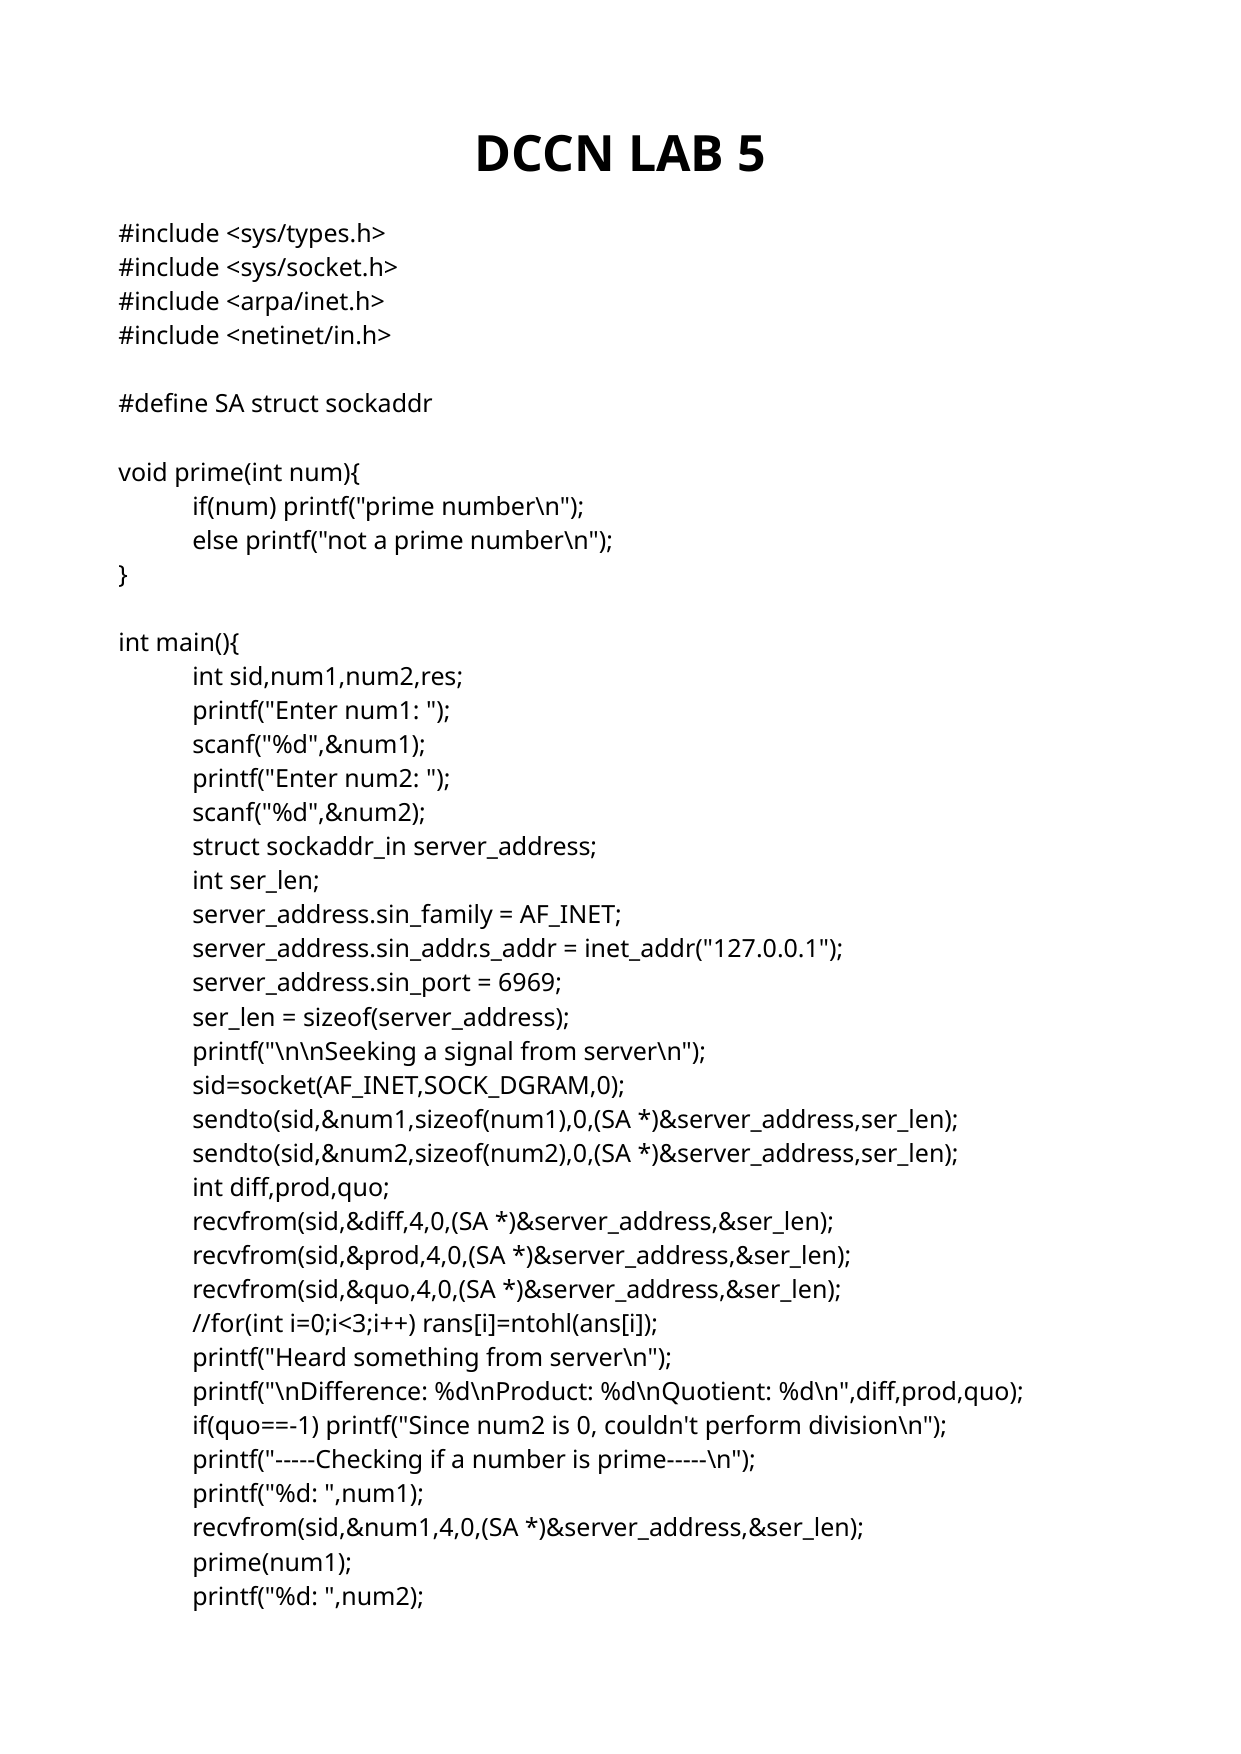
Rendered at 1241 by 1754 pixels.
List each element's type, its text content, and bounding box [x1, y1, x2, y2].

text sid=socket(AF_INET,SOCK_DGRAM,0); [118, 1067, 1122, 1101]
text server_address.sin_port = 6969; [118, 965, 1122, 999]
text printf("Heard something from server\n"); [118, 1340, 1122, 1374]
text struct sockaddr_in server_address; [118, 829, 1122, 863]
text recvfrom(sid,&quo,4,0,(SA *)&server_address,&ser_len); [118, 1272, 1122, 1306]
text sendto(sid,&num2,sizeof(num2),0,(SA *)&server_address,ser_len); [118, 1135, 1122, 1169]
text sendto(sid,&num1,sizeof(num1),0,(SA *)&server_address,ser_len); [118, 1101, 1122, 1135]
text recvfrom(sid,&num1,4,0,(SA *)&server_address,&ser_len); [118, 1510, 1122, 1544]
text printf("%d: ",num2); [118, 1578, 1122, 1612]
text int sid,num1,num2,res; [118, 658, 1122, 693]
text if(num) printf("prime number\n"); [118, 488, 1122, 522]
text void prime(int num){ [118, 454, 1122, 488]
text } [118, 556, 1122, 590]
text //for(int i=0;i<3;i++) rans[i]=ntohl(ans[i]); [118, 1306, 1122, 1340]
text printf("-----Checking if a number is prime-----\n"); [118, 1442, 1122, 1476]
text prime(num1); [118, 1544, 1122, 1578]
text printf("Enter num1: "); [118, 693, 1122, 727]
text int ser_len; [118, 863, 1122, 897]
text int diff,prod,quo; [118, 1169, 1122, 1203]
text printf("\nDifference: %d\nProduct: %d\nQuotient: %d\n",diff,prod,quo); [118, 1374, 1122, 1408]
text scanf("%d",&num2); [118, 795, 1122, 829]
text scanf("%d",&num1); [118, 727, 1122, 761]
text int main(){ [118, 624, 1122, 658]
text #include <netinet/in.h> [118, 318, 1122, 352]
text printf("Enter num2: "); [118, 761, 1122, 795]
text printf("\n\nSeeking a signal from server\n"); [118, 1033, 1122, 1067]
text #define SA struct sockaddr [118, 386, 1122, 420]
text recvfrom(sid,&diff,4,0,(SA *)&server_address,&ser_len); [118, 1203, 1122, 1238]
text #include <sys/socket.h> [118, 250, 1122, 284]
text ser_len = sizeof(server_address); [118, 999, 1122, 1033]
text #include <arpa/inet.h> [118, 284, 1122, 318]
text server_address.sin_family = AF_INET; [118, 897, 1122, 931]
text server_address.sin_addr.s_addr = inet_addr("127.0.0.1"); [118, 931, 1122, 965]
text if(quo==-1) printf("Since num2 is 0, couldn't perform division\n"); [118, 1408, 1122, 1442]
text recvfrom(sid,&prod,4,0,(SA *)&server_address,&ser_len); [118, 1238, 1122, 1272]
text printf("%d: ",num1); [118, 1476, 1122, 1510]
text #include <sys/types.h> [118, 216, 1122, 250]
text else printf("not a prime number\n"); [118, 522, 1122, 556]
